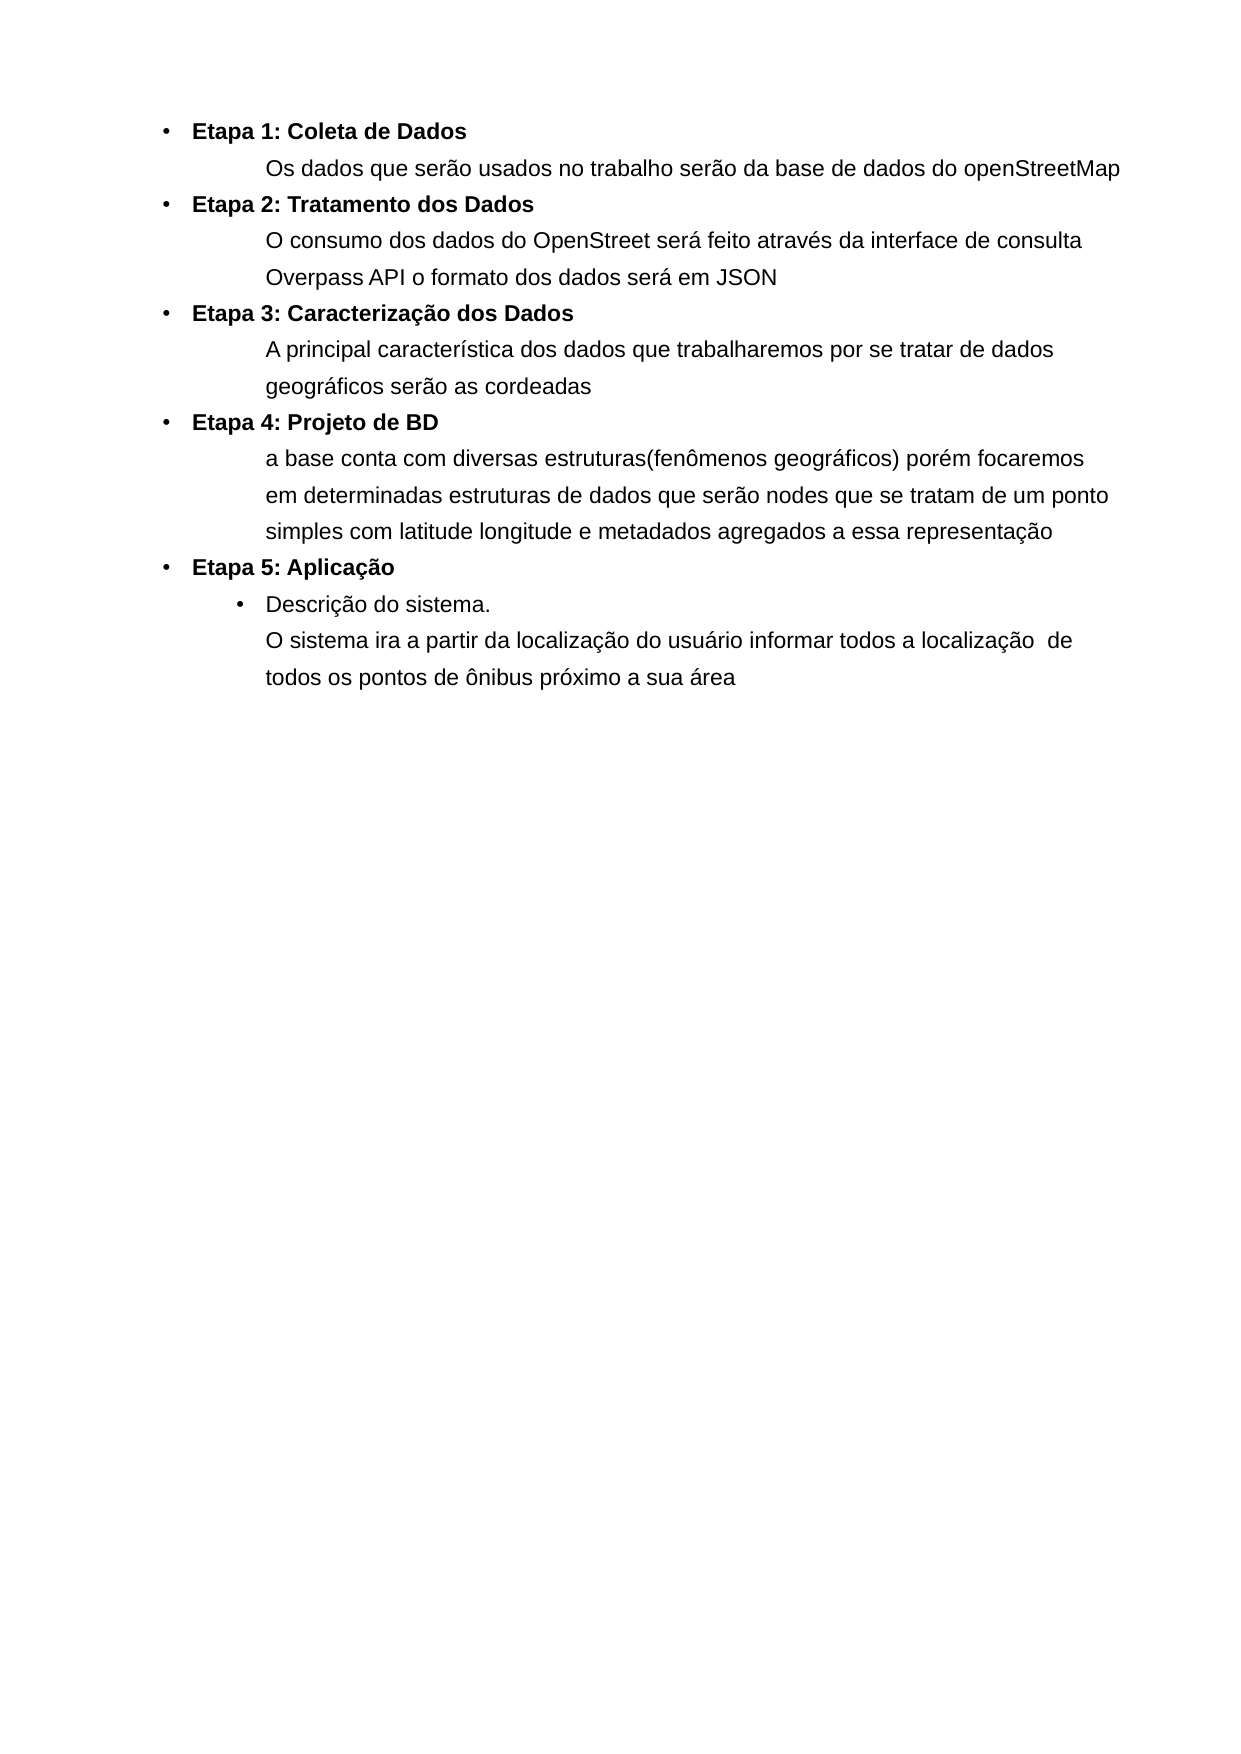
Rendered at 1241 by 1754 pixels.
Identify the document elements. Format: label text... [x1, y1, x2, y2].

list Etapa 3: Caracterização dos Dados [162, 300, 1122, 326]
list Etapa 4: Projeto de BD [162, 409, 1122, 435]
list Etapa 2: Tratamento dos Dados [162, 191, 1122, 217]
list Etapa 5: Aplicação [162, 554, 1122, 581]
list Descrição do sistema. [236, 591, 1122, 617]
list O consumo dos dados do OpenStreet será feito através da interface de consulta Overpass API o formato dos dados será em JSON [236, 227, 1122, 290]
list a base conta com diversas estruturas(fenômenos geográficos) porém focaremos em determinadas estruturas de dados que serão nodes que se tratam de um ponto simples com latitude longitude e metadados agregados a essa representação [236, 445, 1122, 544]
list O sistema ira a partir da localização do usuário informar todos a localização de todos os pontos de ônibus próximo a sua área [236, 627, 1122, 690]
list A principal característica dos dados que trabalharemos por se tratar de dados geográficos serão as cordeadas [236, 336, 1122, 399]
list Etapa 1: Coleta de Dados [162, 118, 1122, 144]
list Os dados que serão usados no trabalho serão da base de dados do openStreetMap [236, 154, 1122, 181]
